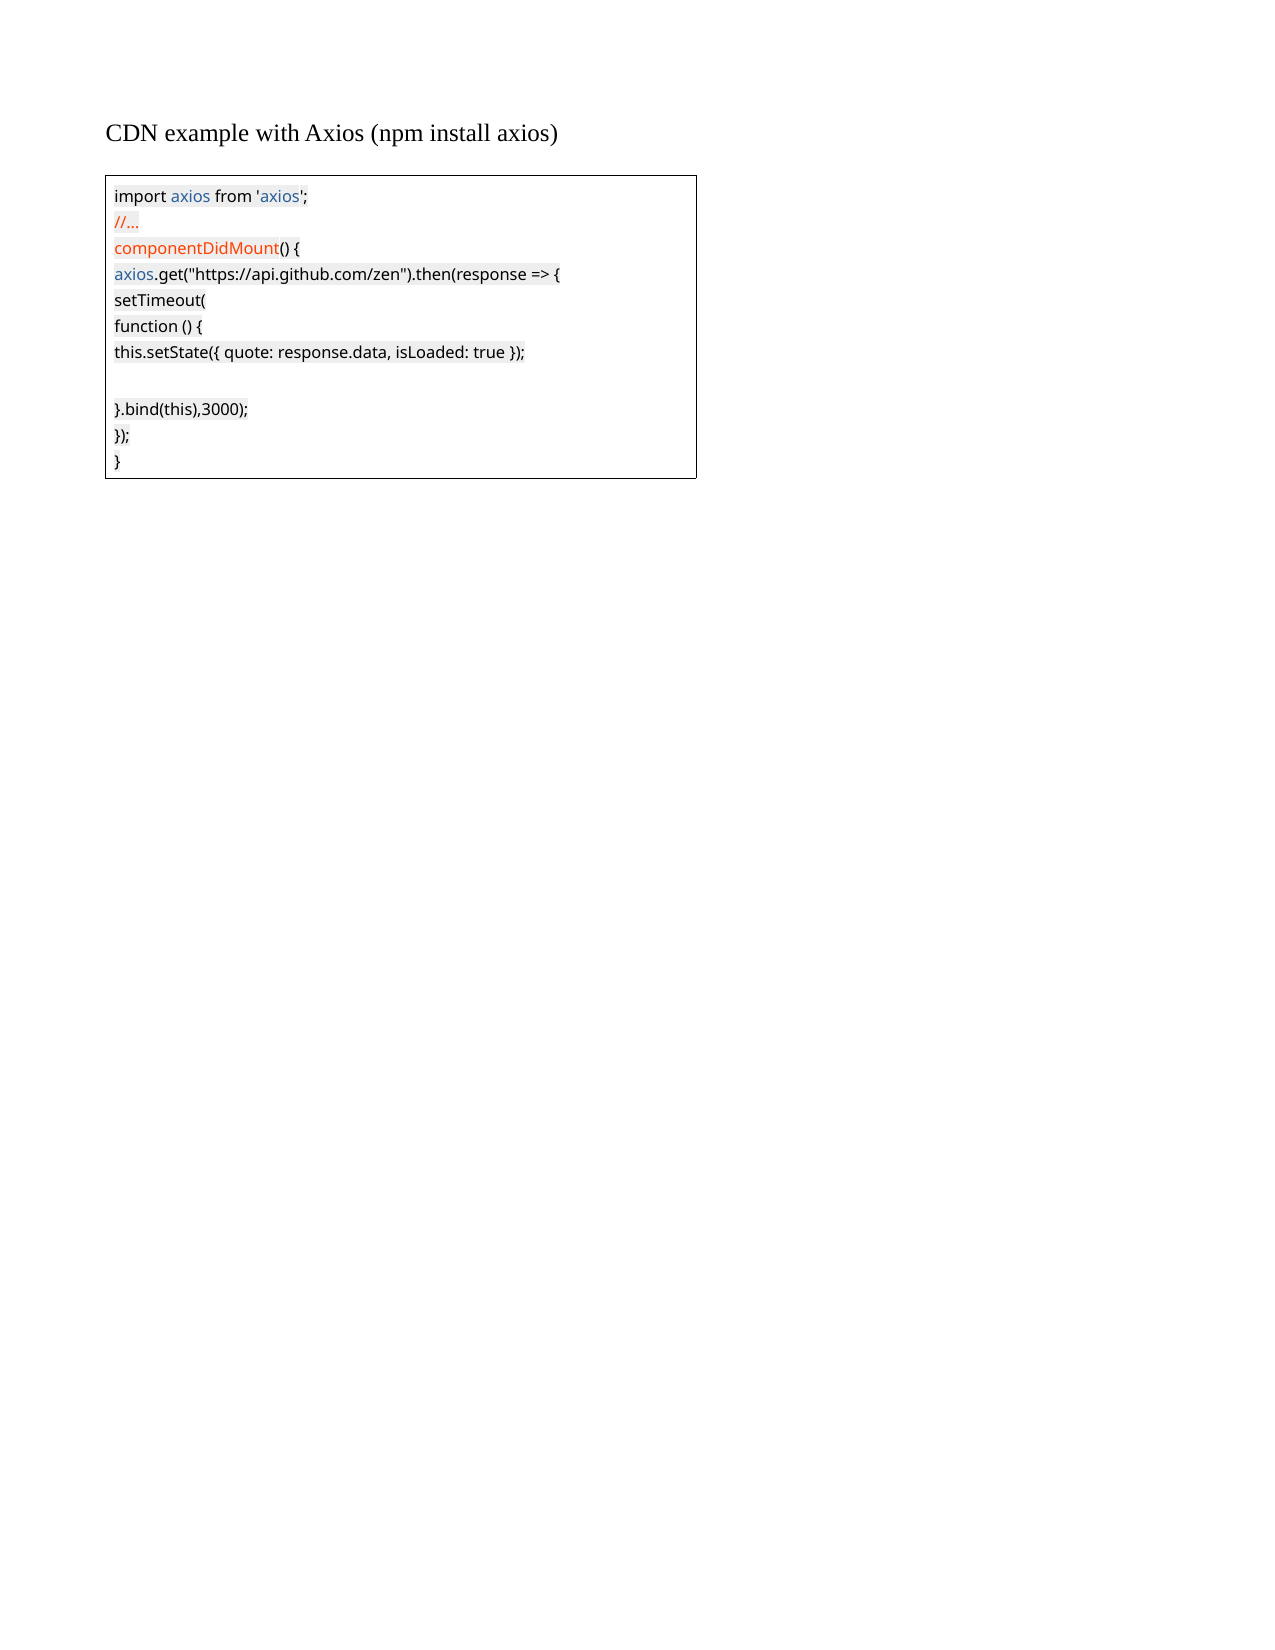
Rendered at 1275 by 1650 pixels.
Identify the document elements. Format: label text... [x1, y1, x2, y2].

text CDN example with Axios (npm install axios) [105, 118, 1156, 147]
table_header import axios from 'axios'; //… componentDidMount() { axios.get("https://api.github.com/zen").then(response => { setTimeout( function () { this.setState({ quote: response.data, isLoaded: true }); }.bind(this),3000); }); } [106, 176, 696, 478]
